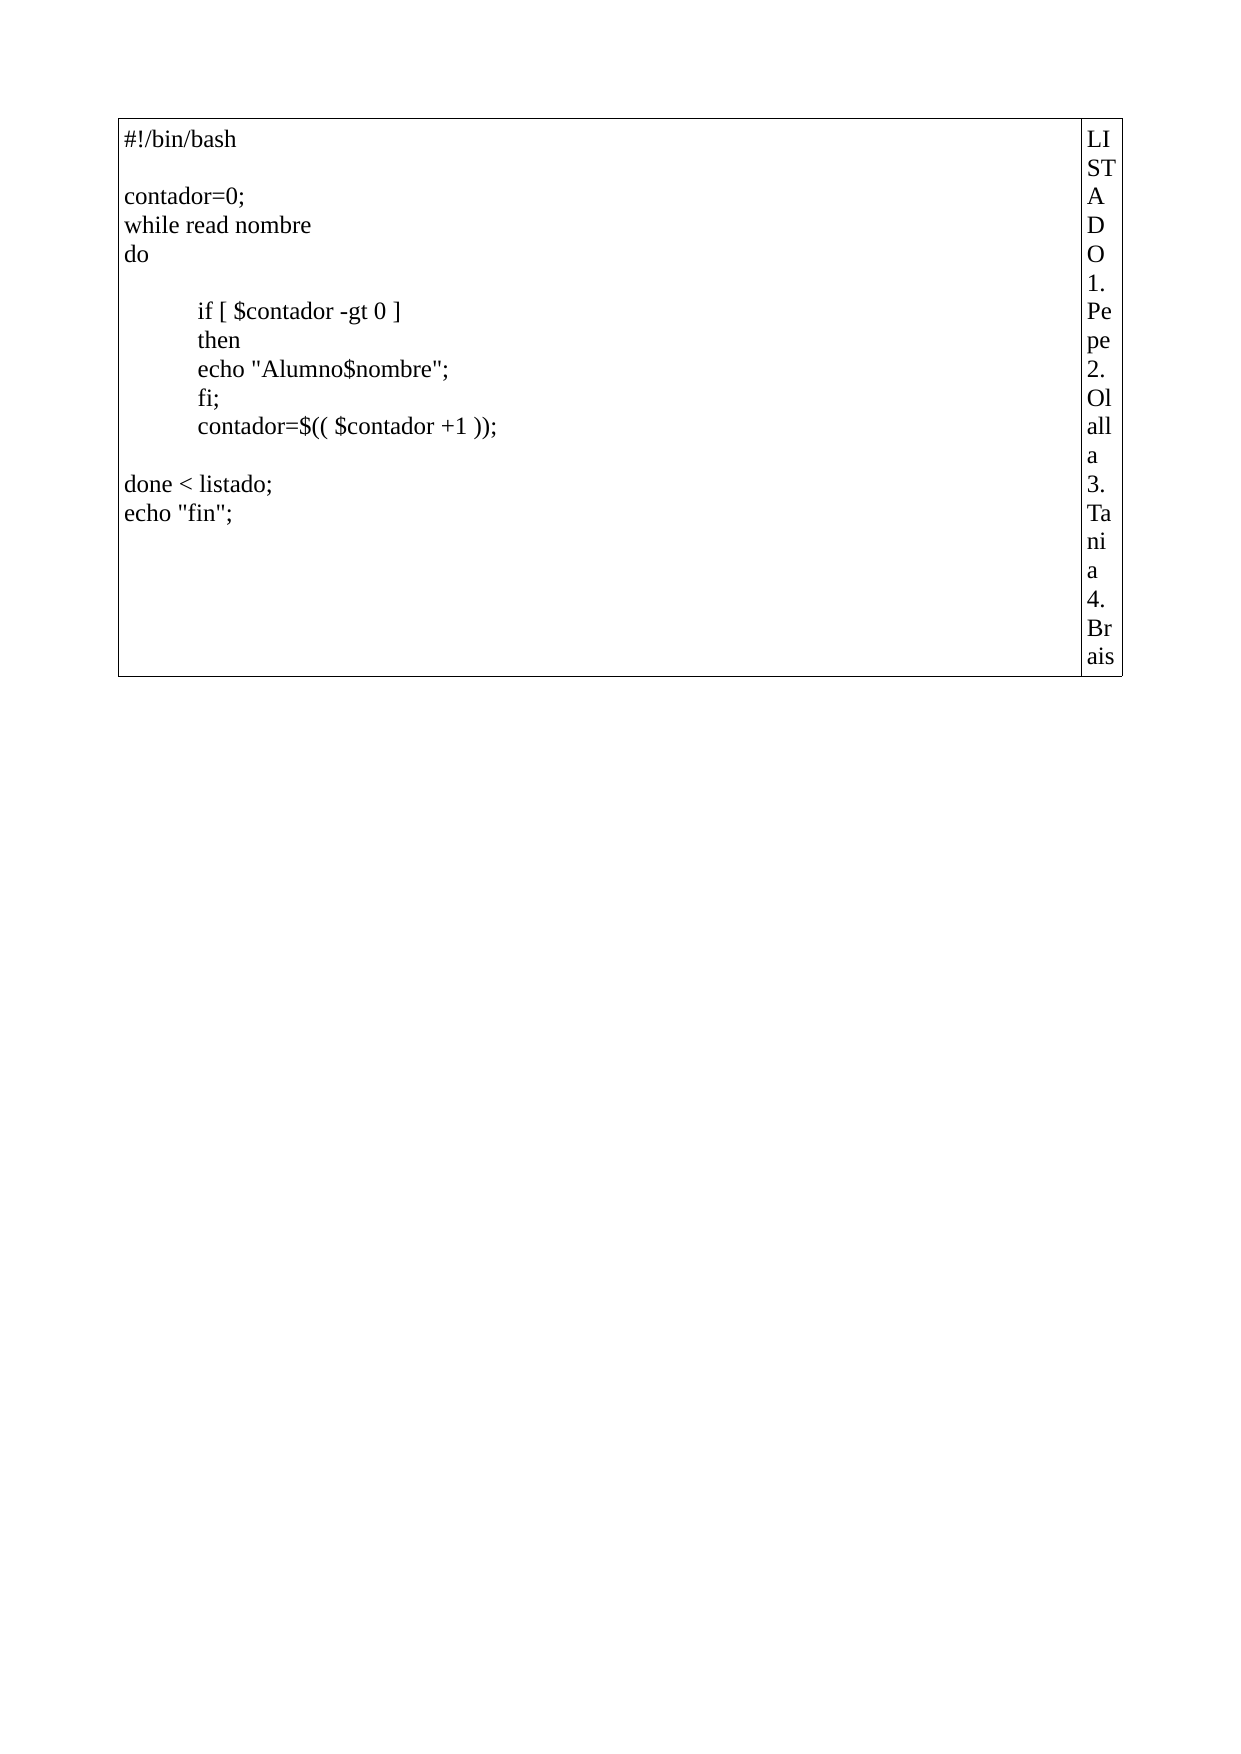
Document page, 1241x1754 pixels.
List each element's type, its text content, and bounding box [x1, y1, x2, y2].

table_cell LISTADO 1.Pepe 2.Olalla 3.Tania 4.Brais [1082, 119, 1122, 676]
table_cell #!/bin/bash contador=0; while read nombre do if [ $contador -gt 0 ] then echo "Alumno$nombre"; fi; contador=$(( $contador +1 )); done < listado; echo "fin"; [119, 119, 1081, 676]
